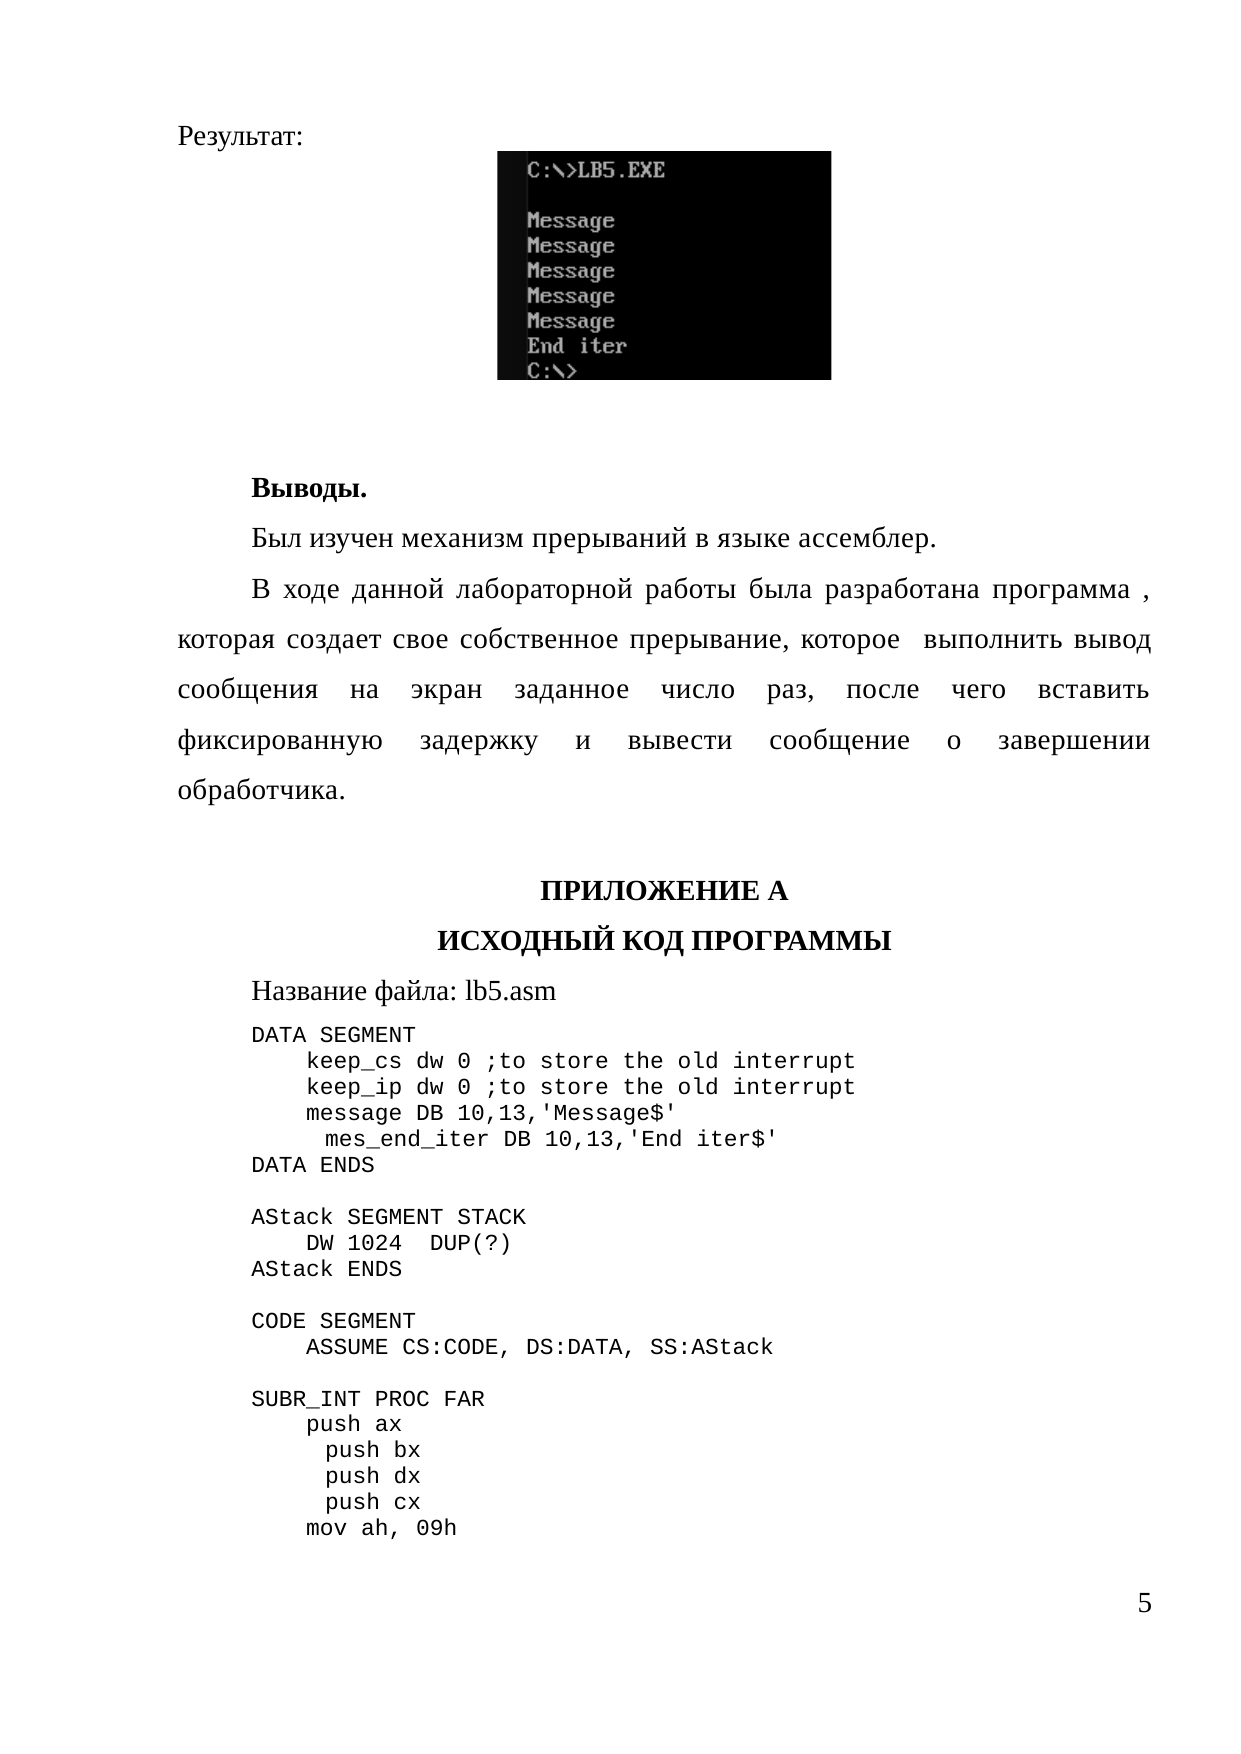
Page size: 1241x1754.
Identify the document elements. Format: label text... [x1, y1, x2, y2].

text push ax [177, 1413, 1152, 1439]
text DW 1024 DUP(?) [177, 1231, 1152, 1257]
text keep_ip dw 0 ;to store the old interrupt [177, 1076, 1152, 1102]
text push dx [177, 1465, 1152, 1491]
text AStack ENDS [177, 1257, 1152, 1283]
text AStack SEGMENT STACK [177, 1205, 1152, 1231]
text message DB 10,13,'Message$' [177, 1102, 1152, 1127]
text DATA ENDS [177, 1153, 1152, 1179]
text Результат: [177, 118, 1152, 152]
text SUBR_INT PROC FAR [177, 1387, 1152, 1413]
text mes_end_iter DB 10,13,'End iter$' [177, 1127, 1152, 1153]
text В ходе данной лабораторной работы была разработана программа , которая создает свое собственное прерывание, которое выполнить вывод сообщения на экран заданное число раз, после чего вставить фиксированную задержку и вывести сообщение о завершении обработчика. [177, 571, 1152, 806]
picture [497, 151, 832, 380]
text CODE SEGMENT [177, 1309, 1152, 1335]
text Был изучен механизм прерываний в языке ассемблер. [177, 521, 1152, 554]
text DATA SEGMENT [177, 1024, 1152, 1050]
subtitle Приложение А Исходный код программы [177, 873, 1152, 957]
text push cx [177, 1491, 1152, 1517]
subtitle Выводы. [177, 470, 1152, 504]
text push bx [177, 1439, 1152, 1465]
text ASSUME CS:CODE, DS:DATA, SS:AStack [177, 1335, 1152, 1361]
text mov ah, 09h [177, 1517, 1152, 1542]
text keep_cs dw 0 ;to store the old interrupt [177, 1050, 1152, 1076]
text Название файла: lb5.asm [177, 973, 1152, 1007]
